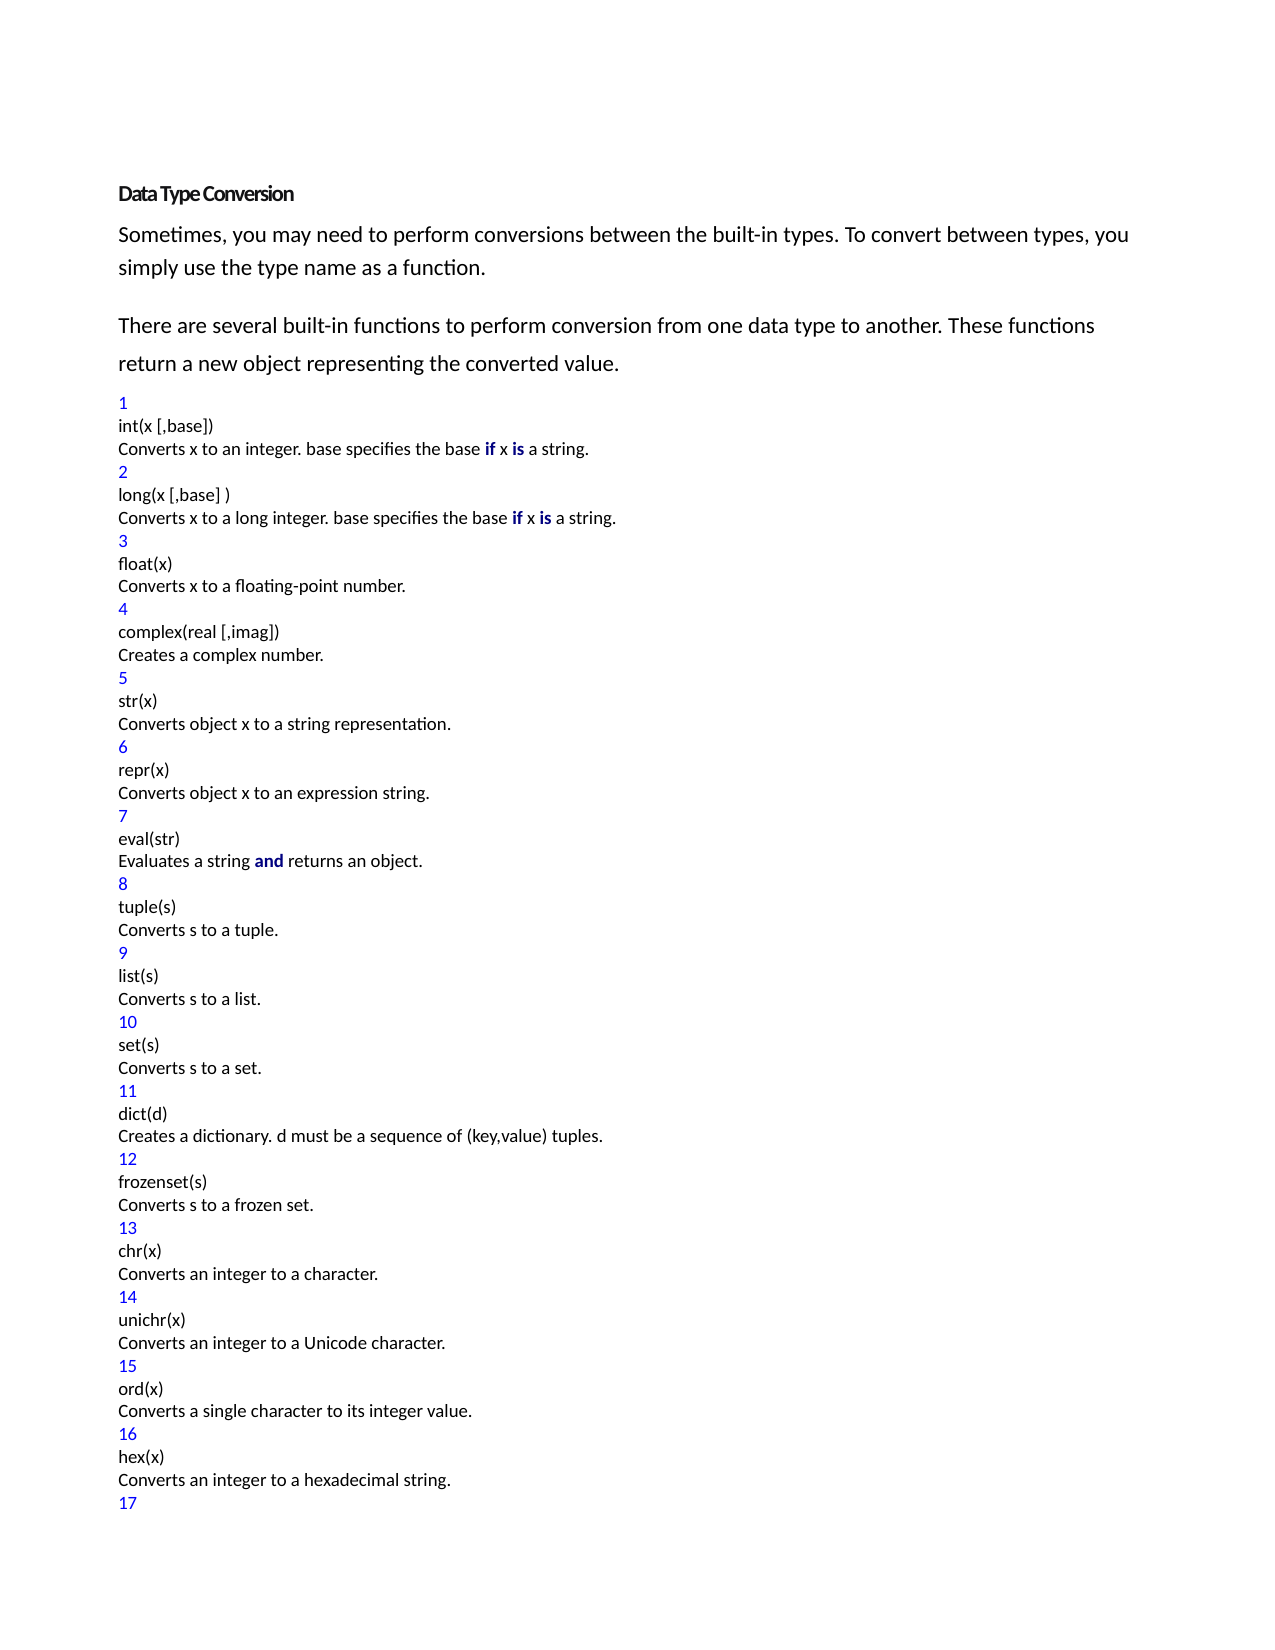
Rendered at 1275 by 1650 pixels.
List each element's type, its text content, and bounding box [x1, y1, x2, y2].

text Creates a complex number. [118, 643, 1157, 666]
text 1 [118, 391, 1157, 414]
text int(x [,base]) [118, 414, 1157, 437]
text long(x [,base] ) [118, 483, 1157, 506]
text list(s) [118, 964, 1157, 987]
text Converts x to a floating-point number. [118, 574, 1157, 597]
text 5 [118, 666, 1157, 689]
text 10 [118, 1010, 1157, 1033]
text Creates a dictionary. d must be a sequence of (key,value) tuples. [118, 1124, 1157, 1147]
text 6 [118, 735, 1157, 758]
text 16 [118, 1422, 1157, 1445]
text 9 [118, 941, 1157, 964]
text 14 [118, 1285, 1157, 1308]
text 8 [118, 872, 1157, 895]
text Converts object x to an expression string. [118, 781, 1157, 804]
text Converts a single character to its integer value. [118, 1399, 1157, 1422]
text Converts an integer to a Unicode character. [118, 1331, 1157, 1354]
text There are several built-in functions to perform conversion from one data type to another. These functions return a new object representing the converted value. [118, 302, 1157, 377]
text set(s) [118, 1033, 1157, 1056]
text 12 [118, 1147, 1157, 1170]
text Converts s to a list. [118, 987, 1157, 1010]
text chr(x) [118, 1239, 1157, 1262]
text str(x) [118, 689, 1157, 712]
text Converts x to a long integer. base specifies the base if x is a string. [118, 506, 1157, 529]
text 2 [118, 460, 1157, 483]
text ord(x) [118, 1377, 1157, 1399]
text Converts x to an integer. base specifies the base if x is a string. [118, 437, 1157, 460]
text Converts an integer to a hexadecimal string. [118, 1468, 1157, 1491]
text 17 [118, 1491, 1157, 1514]
text Evaluates a string and returns an object. [118, 849, 1157, 872]
text Converts object x to a string representation. [118, 712, 1157, 735]
text unichr(x) [118, 1308, 1157, 1331]
text 13 [118, 1216, 1157, 1239]
text tuple(s) [118, 895, 1157, 918]
text 4 [118, 597, 1157, 620]
text Sometimes, you may need to perform conversions between the built-in types. To convert between types, you simply use the type name as a function. [118, 220, 1157, 282]
text Converts s to a tuple. [118, 918, 1157, 941]
text 3 [118, 529, 1157, 552]
text float(x) [118, 552, 1157, 574]
text Converts s to a set. [118, 1056, 1157, 1079]
text frozenset(s) [118, 1170, 1157, 1193]
text hex(x) [118, 1445, 1157, 1468]
text 11 [118, 1079, 1157, 1102]
text Converts s to a frozen set. [118, 1193, 1157, 1216]
text repr(x) [118, 758, 1157, 781]
text 7 [118, 804, 1157, 827]
text 15 [118, 1354, 1157, 1377]
subtitle Data Type Conversion [118, 179, 1157, 207]
text Converts an integer to a character. [118, 1262, 1157, 1285]
text dict(d) [118, 1102, 1157, 1124]
text complex(real [,imag]) [118, 620, 1157, 643]
text eval(str) [118, 827, 1157, 849]
